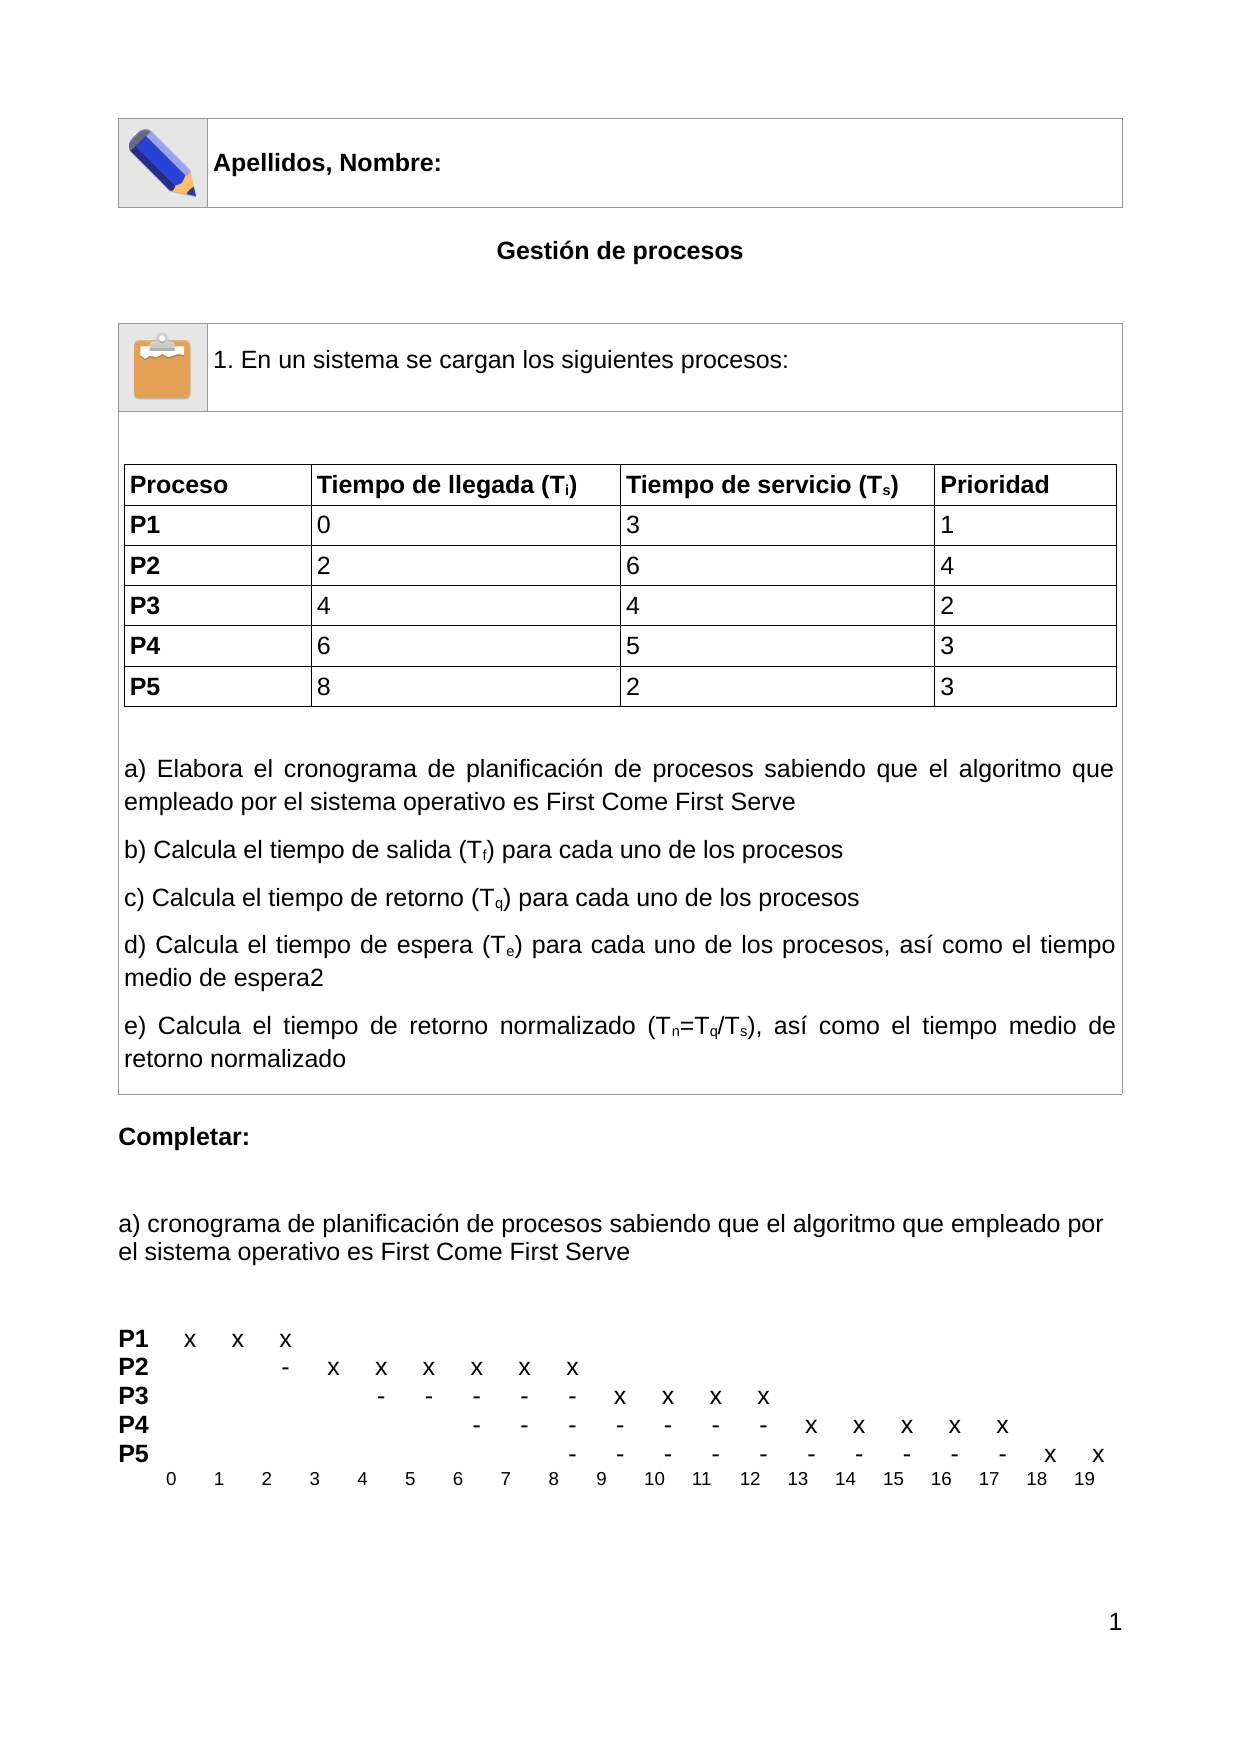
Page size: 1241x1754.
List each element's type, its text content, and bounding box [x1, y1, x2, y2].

table_cell x [309, 1353, 357, 1381]
table_header [644, 1324, 692, 1352]
table_cell [835, 1381, 883, 1410]
table_cell 13 [787, 1468, 835, 1496]
table_cell [500, 1439, 548, 1467]
table_cell 17 [979, 1468, 1026, 1496]
table_cell x [1026, 1439, 1074, 1467]
table_header [740, 1324, 787, 1352]
table_cell 10 [644, 1468, 692, 1496]
table_header [548, 1324, 596, 1352]
table_cell x [883, 1410, 931, 1439]
table_cell [453, 1439, 500, 1467]
table_header [119, 324, 207, 411]
table_cell [692, 1353, 739, 1381]
table_cell - [548, 1410, 596, 1439]
table_cell x [931, 1410, 978, 1439]
table_cell 3 [621, 506, 934, 545]
table_cell 5 [405, 1468, 453, 1496]
table_cell [214, 1353, 261, 1381]
table_header [979, 1324, 1026, 1352]
table_cell P2 [118, 1353, 166, 1381]
table_header 1. En un sistema se cargan los siguientes procesos: [208, 324, 1122, 411]
table_cell [596, 1353, 644, 1381]
table_cell - [596, 1410, 644, 1439]
table_cell 12 [740, 1468, 787, 1496]
table_cell [740, 1353, 787, 1381]
table_cell x [1074, 1439, 1122, 1467]
table_cell x [500, 1353, 548, 1381]
table_header Apellidos, Nombre: [208, 119, 1122, 207]
table_header [596, 1324, 644, 1352]
table_header [835, 1324, 883, 1352]
table_cell - [500, 1381, 548, 1410]
table_cell - [692, 1439, 739, 1467]
table_cell 3 [935, 667, 1116, 706]
table_cell x [787, 1410, 835, 1439]
table_cell [787, 1353, 835, 1381]
table_cell - [644, 1439, 692, 1467]
table_cell 1 [935, 506, 1116, 545]
table_header [119, 119, 207, 207]
table_cell P4 [118, 1410, 166, 1439]
table_cell 0 [312, 506, 620, 545]
table_cell [166, 1353, 214, 1381]
table_cell - [261, 1353, 309, 1381]
table_cell - [405, 1381, 453, 1410]
table_cell 6 [621, 546, 934, 585]
table_cell [214, 1439, 261, 1467]
table_header Tiempo de llegada (Ti) [312, 465, 620, 504]
table_cell [166, 1381, 214, 1410]
table_cell [1026, 1410, 1074, 1439]
table_cell [261, 1439, 309, 1467]
table_cell [166, 1410, 214, 1439]
table_header x [166, 1324, 214, 1352]
table_cell [166, 1439, 214, 1467]
table_header P1 [118, 1324, 166, 1352]
table_cell [1026, 1353, 1074, 1381]
table_cell x [644, 1381, 692, 1410]
table_cell - [596, 1439, 644, 1467]
table_cell [644, 1353, 692, 1381]
table_cell - [453, 1381, 500, 1410]
table_cell P5 [118, 1439, 166, 1467]
table_cell 2 [261, 1468, 309, 1496]
table_cell 4 [621, 586, 934, 625]
table_cell x [596, 1381, 644, 1410]
table_cell 18 [1026, 1468, 1074, 1496]
table_cell 5 [621, 626, 934, 666]
table_cell [261, 1381, 309, 1410]
table_cell [309, 1381, 357, 1410]
table_cell x [548, 1353, 596, 1381]
table_header [453, 1324, 500, 1352]
table_cell P4 [125, 626, 311, 666]
table_cell [1026, 1381, 1074, 1410]
table_cell 4 [312, 586, 620, 625]
table_cell [835, 1353, 883, 1381]
text a) cronograma de planificación de procesos sabiendo que el algoritmo que empleado por el sistema operativo es First Come First Serve [118, 1209, 1122, 1266]
table_cell 3 [935, 626, 1116, 666]
table_cell [883, 1353, 931, 1381]
table_cell - [453, 1410, 500, 1439]
table_cell x [357, 1353, 405, 1381]
table_cell - [548, 1381, 596, 1410]
table_header [357, 1324, 405, 1352]
table_cell [357, 1439, 405, 1467]
table_cell [309, 1439, 357, 1467]
table_cell 8 [548, 1468, 596, 1496]
table_cell [405, 1439, 453, 1467]
table_cell [979, 1381, 1026, 1410]
table_cell [405, 1410, 453, 1439]
table_cell P2 [125, 546, 311, 585]
table_cell 2 [312, 546, 620, 585]
table_cell - [644, 1410, 692, 1439]
table_header Prioridad [935, 465, 1116, 504]
table_cell 8 [312, 667, 620, 706]
table_cell P5 [125, 667, 311, 706]
table_header [500, 1324, 548, 1352]
table_cell 3 [309, 1468, 357, 1496]
table_cell x [835, 1410, 883, 1439]
table_cell P1 [125, 506, 311, 545]
table_cell P3 [118, 1381, 166, 1410]
table_cell - [548, 1439, 596, 1467]
table_cell 4 [357, 1468, 405, 1496]
table_cell 6 [312, 626, 620, 666]
table_cell 19 [1074, 1468, 1122, 1496]
table_cell - [740, 1439, 787, 1467]
table_cell 1 [214, 1468, 261, 1496]
table_cell - [835, 1439, 883, 1467]
text Completar: [118, 1122, 1122, 1151]
table_header Tiempo de servicio (Ts) [621, 465, 934, 504]
table_cell x [692, 1381, 739, 1410]
text Gestión de procesos [118, 236, 1122, 265]
table_cell 16 [931, 1468, 978, 1496]
table_cell x [405, 1353, 453, 1381]
table_cell 9 [596, 1468, 644, 1496]
table_cell 4 [935, 546, 1116, 585]
table_cell - [883, 1439, 931, 1467]
table_cell 14 [835, 1468, 883, 1496]
table_cell x [453, 1353, 500, 1381]
table_cell P3 [125, 586, 311, 625]
table_cell [931, 1353, 978, 1381]
table_cell [214, 1381, 261, 1410]
table_cell [883, 1381, 931, 1410]
table_cell 15 [883, 1468, 931, 1496]
table_header x [214, 1324, 261, 1352]
table_cell [931, 1381, 978, 1410]
table_cell [1074, 1410, 1122, 1439]
table_header Proceso [125, 465, 311, 504]
table_header [931, 1324, 978, 1352]
table_header x [261, 1324, 309, 1352]
table_header [309, 1324, 357, 1352]
table_cell [1074, 1381, 1122, 1410]
table_cell x [740, 1381, 787, 1410]
table_header [692, 1324, 739, 1352]
table_header [883, 1324, 931, 1352]
table_header [405, 1324, 453, 1352]
table_header [1026, 1324, 1074, 1352]
table_cell 2 [621, 667, 934, 706]
table_cell - [692, 1410, 739, 1439]
table_cell [309, 1410, 357, 1439]
table_cell 0 [166, 1468, 214, 1496]
table_cell - [787, 1439, 835, 1467]
table_cell x [979, 1410, 1026, 1439]
table_header [787, 1324, 835, 1352]
table_cell [118, 1468, 166, 1496]
table_cell [214, 1410, 261, 1439]
table_cell - [500, 1410, 548, 1439]
table_cell - [979, 1439, 1026, 1467]
table_cell a) Elabora el cronograma de planificación de procesos sabiendo que el algoritmo que empleado por el sistema operativo es First Come First Serve b) Calcula el tiempo de salida (Tf) para cada uno de los procesos c) Calcula el tiempo de retorno (Tq) para cada uno de los procesos d) Calcula el tiempo de espera (Te) para cada uno de los procesos, así como el tiempo medio de espera2 e) Calcula el tiempo de retorno normalizado (Tn=Tq/Ts), así como el tiempo medio de retorno normalizado [119, 412, 1122, 1093]
table_cell - [931, 1439, 978, 1467]
table_cell [261, 1410, 309, 1439]
table_cell [979, 1353, 1026, 1381]
table_cell [787, 1381, 835, 1410]
table_cell [1074, 1353, 1122, 1381]
table_cell 7 [500, 1468, 548, 1496]
table_cell - [740, 1410, 787, 1439]
table_cell - [357, 1381, 405, 1410]
table_cell [357, 1410, 405, 1439]
table_cell 6 [453, 1468, 500, 1496]
table_header [1074, 1324, 1122, 1352]
table_cell 2 [935, 586, 1116, 625]
table_cell 11 [692, 1468, 739, 1496]
